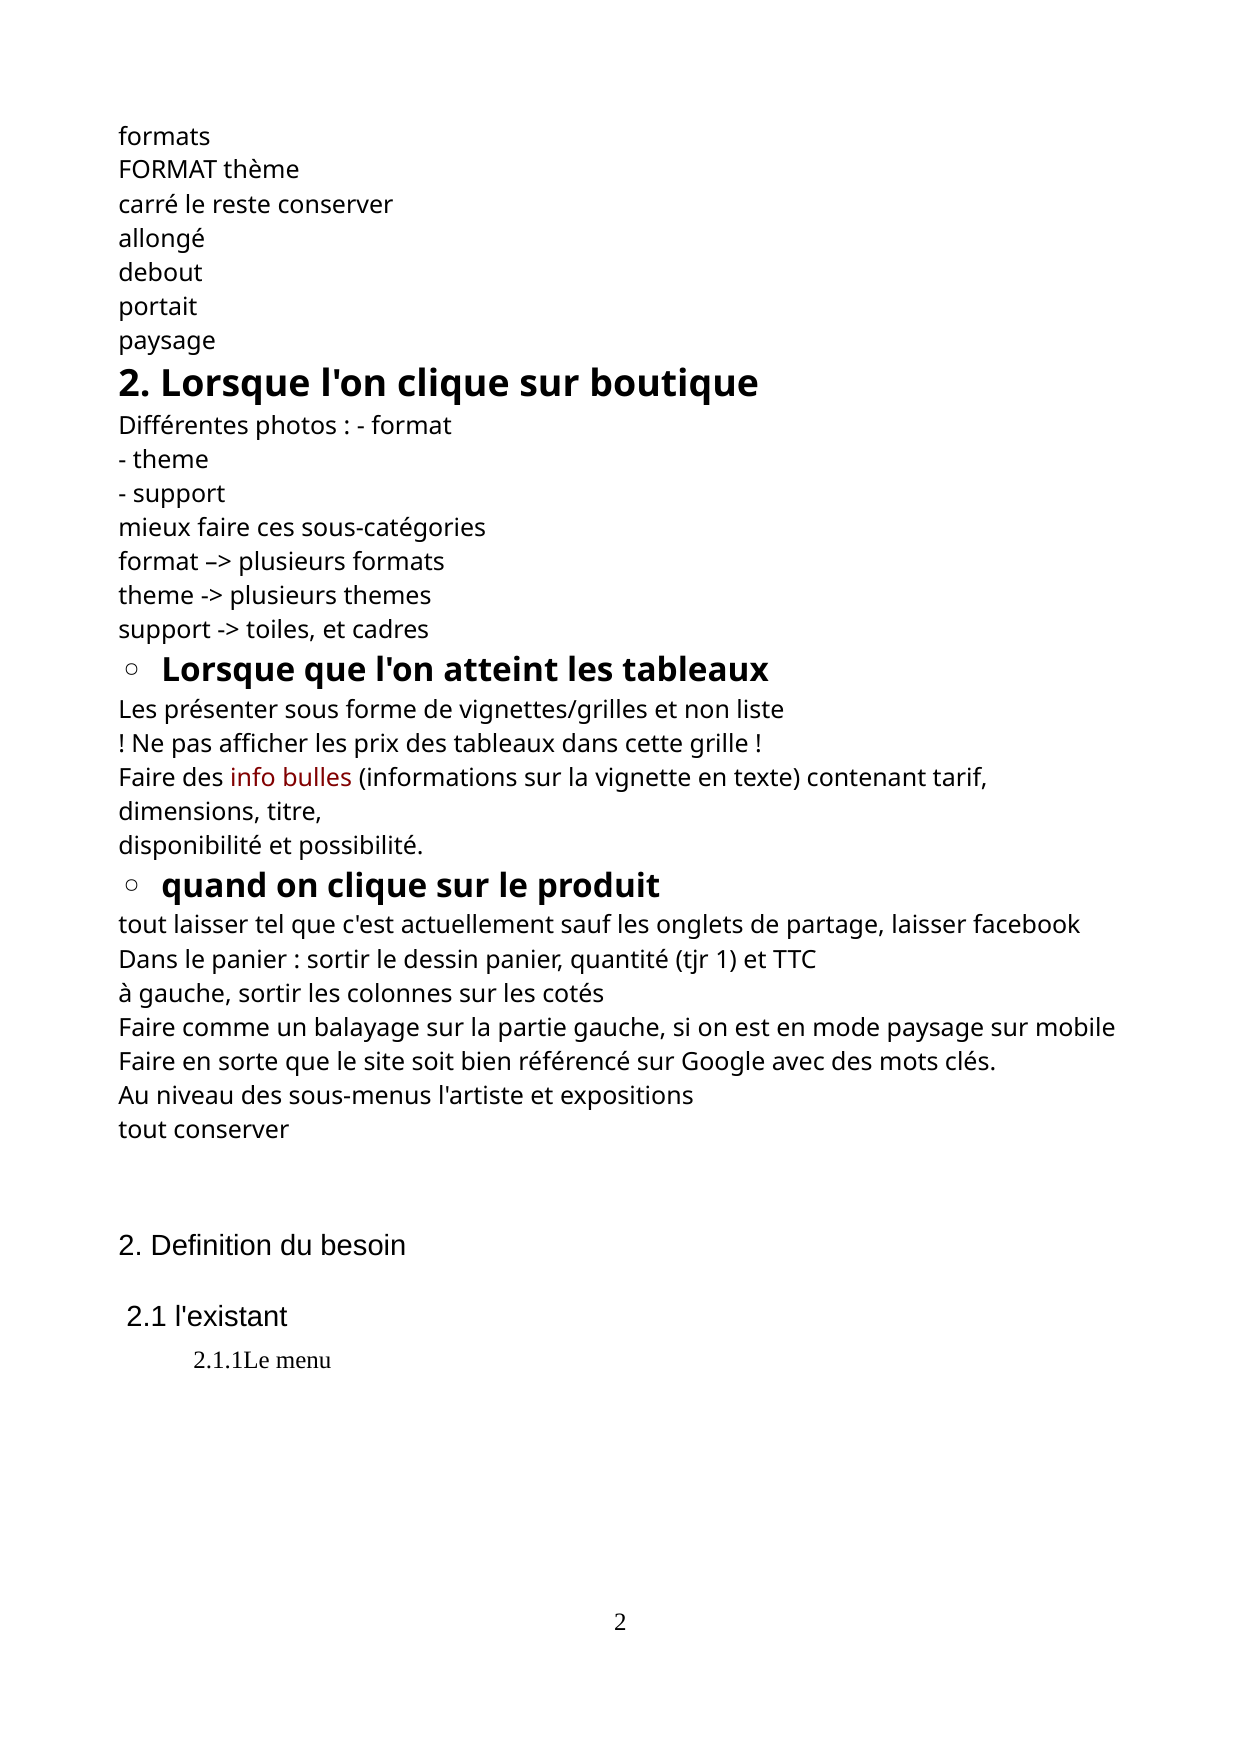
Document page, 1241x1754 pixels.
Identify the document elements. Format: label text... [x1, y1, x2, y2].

text Les présenter sous forme de vignettes/grilles et non liste [118, 691, 1122, 726]
text à gauche, sortir les colonnes sur les cotés [118, 975, 1122, 1009]
text tout laisser tel que c'est actuellement sauf les onglets de partage, laisser facebook [118, 907, 1122, 941]
title 2. Definition du besoin [118, 1228, 1122, 1262]
text FORMAT thème [118, 152, 1122, 186]
text 2. Lorsque l'on clique sur boutique [118, 357, 1122, 408]
text portait [118, 288, 1122, 322]
text Au niveau des sous-menus l'artiste et expositions [118, 1077, 1122, 1112]
text paysage [118, 322, 1122, 357]
text ◦ quand on clique sur le produit [118, 862, 1122, 907]
text disponibilité et possibilité. [118, 828, 1122, 862]
text Dans le panier : sortir le dessin panier, quantité (tjr 1) et TTC [118, 941, 1122, 975]
text carré le reste conserver [118, 186, 1122, 220]
text support -> toiles, et cadres [118, 612, 1122, 646]
text Faire en sorte que le site soit bien référencé sur Google avec des mots clés. [118, 1043, 1122, 1077]
text Faire comme un balayage sur la partie gauche, si on est en mode paysage sur mobile [118, 1009, 1122, 1043]
text - support [118, 476, 1122, 510]
title 2.1 l'existant [118, 1299, 1122, 1333]
text tout conserver [118, 1112, 1122, 1146]
text ! Ne pas afficher les prix des tableaux dans cette grille ! [118, 726, 1122, 759]
text theme -> plusieurs themes [118, 578, 1122, 612]
text debout [118, 254, 1122, 288]
text format –> plusieurs formats [118, 544, 1122, 578]
text Différentes photos : - format [118, 408, 1122, 442]
text - theme [118, 442, 1122, 476]
text ◦ Lorsque que l'on atteint les tableaux [118, 646, 1122, 691]
text 2.1.1Le menu [118, 1345, 1122, 1403]
text formats [118, 118, 1122, 152]
text mieux faire ces sous-catégories [118, 510, 1122, 544]
text Faire des info bulles (informations sur la vignette en texte) contenant tarif, dimensions, titre, [118, 759, 1122, 828]
text allongé [118, 220, 1122, 254]
